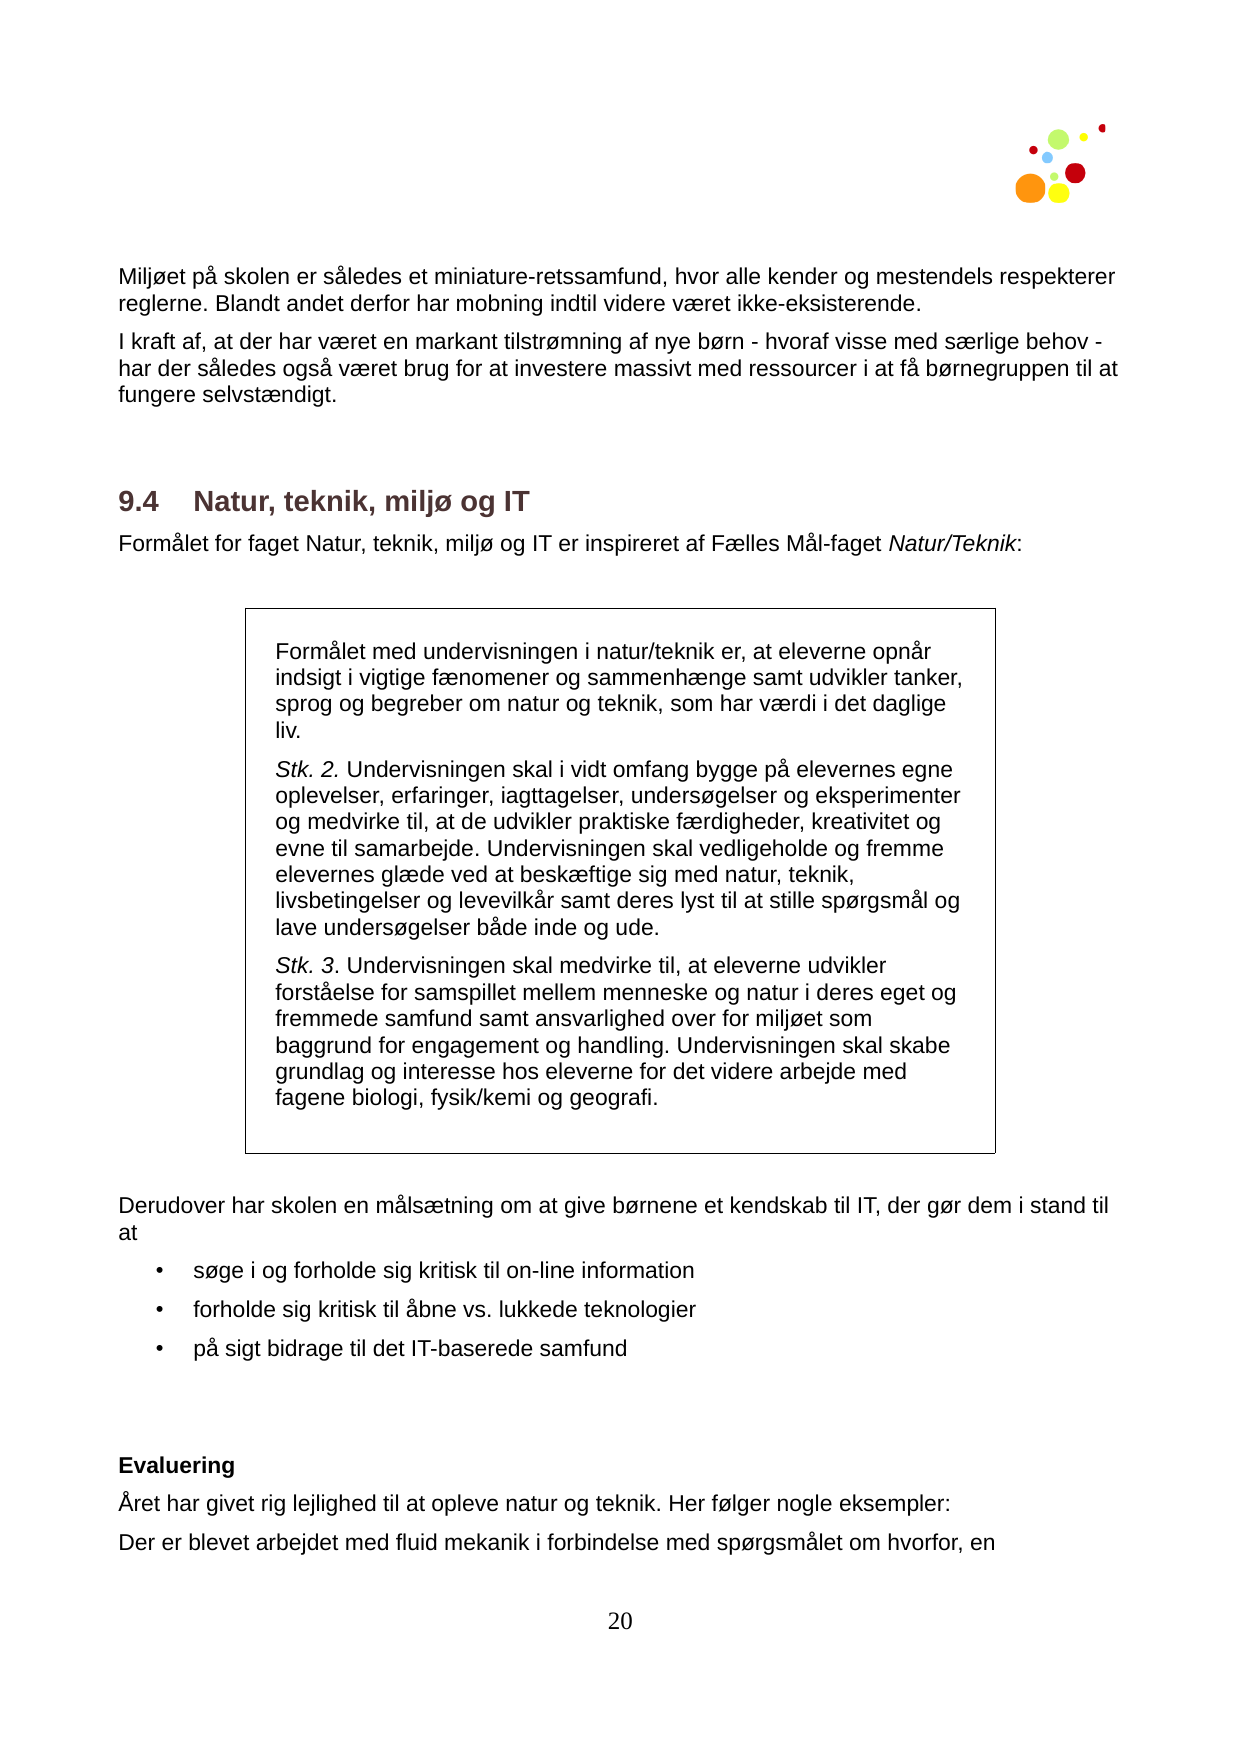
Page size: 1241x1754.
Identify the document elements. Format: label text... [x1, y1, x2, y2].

text Året har givet rig lejlighed til at opleve natur og teknik. Her følger nogle eksempler: [118, 1490, 1122, 1517]
list på sigt bidrage til det IT-baserede samfund [156, 1335, 1122, 1361]
text Miljøet på skolen er således et miniature-retssamfund, hvor alle kender og mestendels respekterer reglerne. Blandt andet derfor har mobning indtil videre været ikke-eksisterende. [118, 263, 1122, 316]
text Formålet for faget Natur, teknik, miljø og IT er inspireret af Fælles Mål-faget Natur/Teknik: [118, 530, 1122, 556]
list søge i og forholde sig kritisk til on-line information [156, 1257, 1122, 1284]
text Der er blevet arbejdet med fluid mekanik i forbindelse med spørgsmålet om hvorfor, en [118, 1529, 1122, 1556]
table_header Formålet med undervisningen i natur/teknik er, at eleverne opnår indsigt i vigtige fænomener og sammenhænge samt udvikler tanker, sprog og begreber om natur og teknik, som har værdi i det daglige liv. Stk. 2. Undervisningen skal i vidt omfang bygge på elevernes egne oplevelser, erfaringer, iagttagelser, undersøgelser og eksperimenter og medvirke til, at de udvikler praktiske færdigheder, kreativitet og evne til samarbejde. Undervisningen skal vedligeholde og fremme elevernes glæde ved at beskæftige sig med natur, teknik, livsbetingelser og levevilkår samt deres lyst til at stille spørgsmål og lave undersøgelser både inde og ude. Stk. 3. Undervisningen skal medvirke til, at eleverne udvikler forståelse for samspillet mellem menneske og natur i deres eget og fremmede samfund samt ansvarlighed over for miljøet som baggrund for engagement og handling. Undervisningen skal skabe grundlag og interesse hos eleverne for det videre arbejde med fagene biologi, fysik/kemi og geografi. [246, 609, 995, 1153]
text I kraft af, at der har været en markant tilstrømning af nye børn - hvoraf visse med særlige behov - har der således også været brug for at investere massivt med ressourcer i at få børnegruppen til at fungere selvstændigt. [118, 328, 1122, 407]
list forholde sig kritisk til åbne vs. lukkede teknologier [156, 1296, 1122, 1322]
subtitle Natur, teknik, miljø og IT [118, 484, 1122, 517]
text Evaluering [118, 1452, 1122, 1478]
text Derudover har skolen en målsætning om at give børnene et kendskab til IT, der gør dem i stand til at [118, 1192, 1122, 1245]
picture [1015, 124, 1106, 203]
